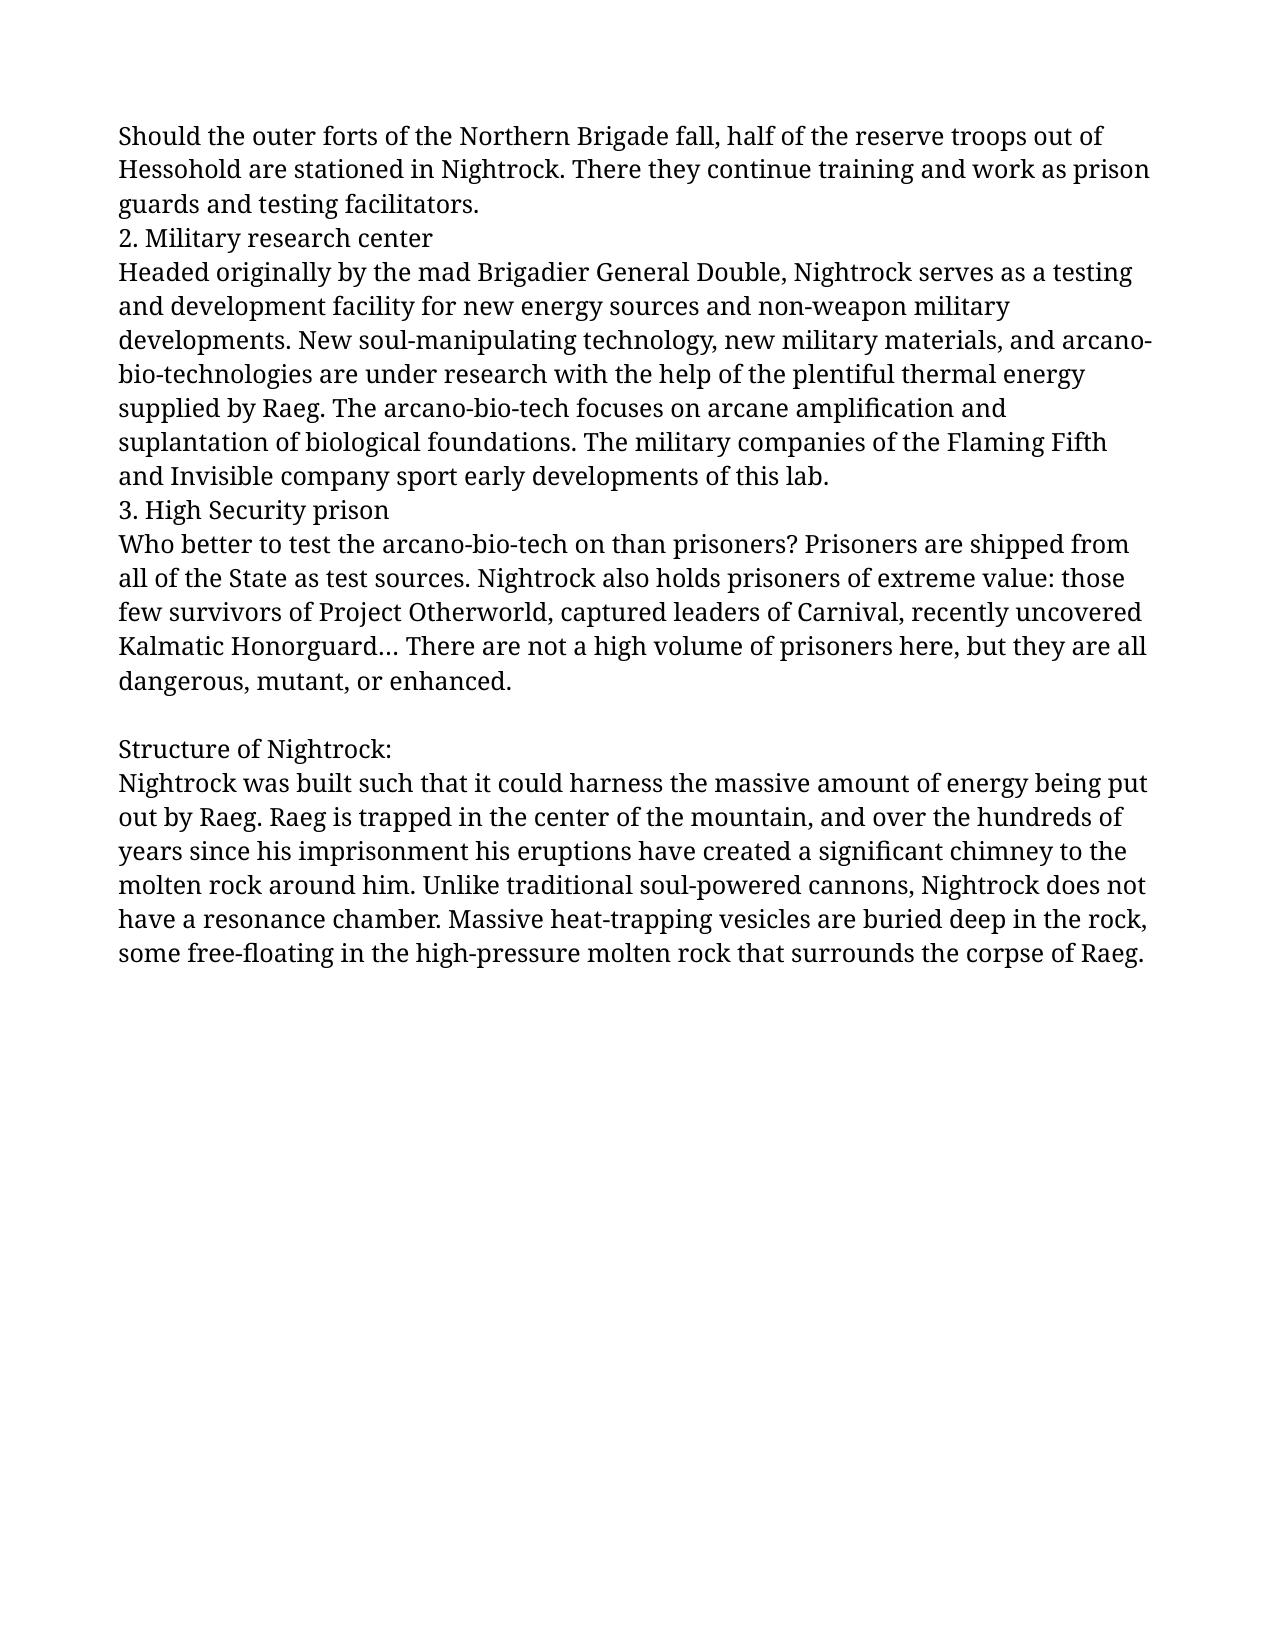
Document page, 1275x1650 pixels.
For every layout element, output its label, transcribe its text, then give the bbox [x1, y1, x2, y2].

text Nightrock was built such that it could harness the massive amount of energy being put out by Raeg. Raeg is trapped in the center of the mountain, and over the hundreds of years since his imprisonment his eruptions have created a significant chimney to the molten rock around him. Unlike traditional soul-powered cannons, Nightrock does not have a resonance chamber. Massive heat-trapping vesicles are buried deep in the rock, some free-floating in the high-pressure molten rock that surrounds the corpse of Raeg. [118, 765, 1157, 970]
text 3. High Security prison [118, 493, 1157, 527]
text Who better to test the arcano-bio-tech on than prisoners? Prisoners are shipped from all of the State as test sources. Nightrock also holds prisoners of extreme value: those few survivors of Project Otherworld, captured leaders of Carnival, recently uncovered Kalmatic Honorguard… There are not a high volume of prisoners here, but they are all dangerous, mutant, or enhanced. [118, 527, 1157, 697]
text 2. Military research center [118, 220, 1157, 254]
text Structure of Nightrock: [118, 731, 1157, 765]
text Headed originally by the mad Brigadier General Double, Nightrock serves as a testing and development facility for new energy sources and non-weapon military developments. New soul-manipulating technology, new military materials, and arcano-bio-technologies are under research with the help of the plentiful thermal energy supplied by Raeg. The arcano-bio-tech focuses on arcane amplification and suplantation of biological foundations. The military companies of the Flaming Fifth and Invisible company sport early developments of this lab. [118, 254, 1157, 493]
text Should the outer forts of the Northern Brigade fall, half of the reserve troops out of Hessohold are stationed in Nightrock. There they continue training and work as prison guards and testing facilitators. [118, 118, 1157, 220]
